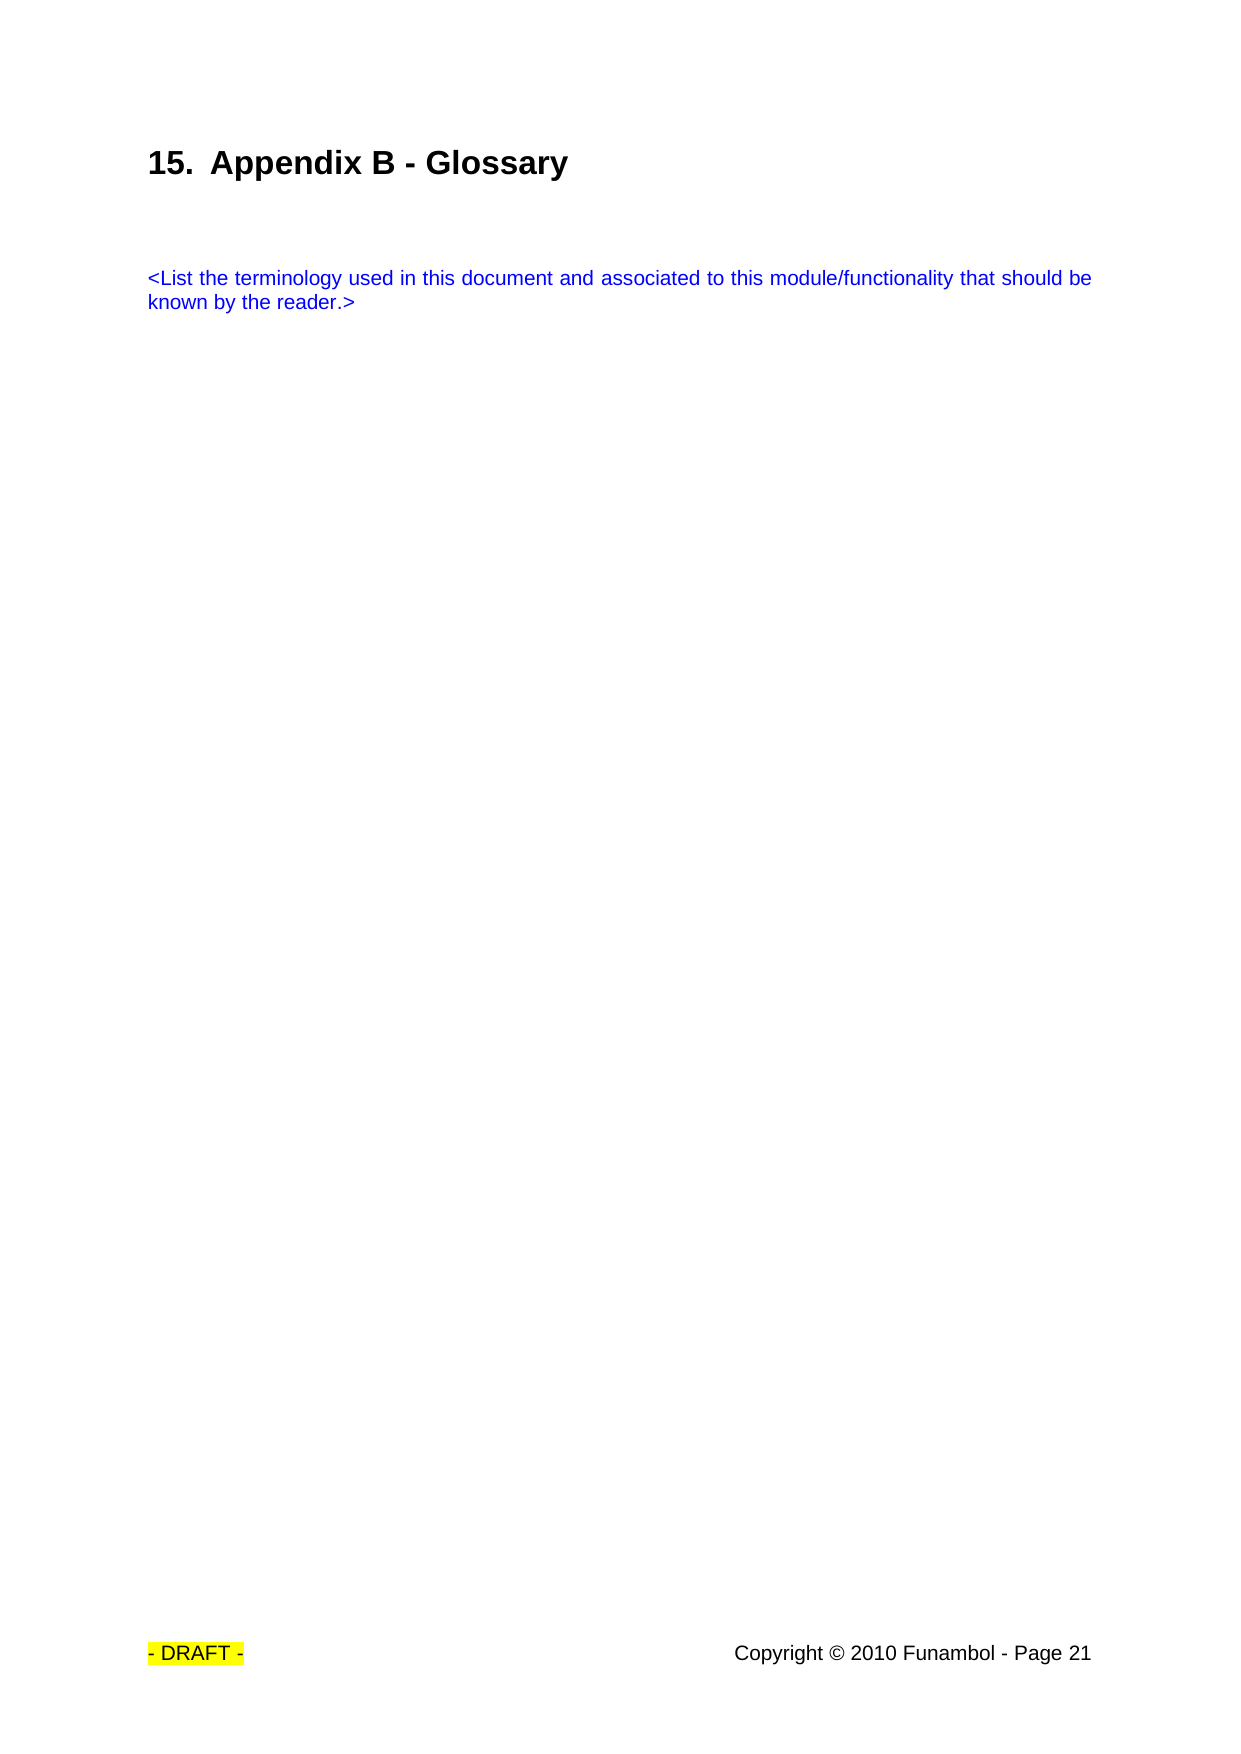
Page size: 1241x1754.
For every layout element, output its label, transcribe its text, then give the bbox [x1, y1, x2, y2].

subtitle Appendix B - Glossary [148, 144, 1093, 181]
text <List the terminology used in this document and associated to this module/functionality that should be known by the reader.> [148, 267, 1093, 314]
